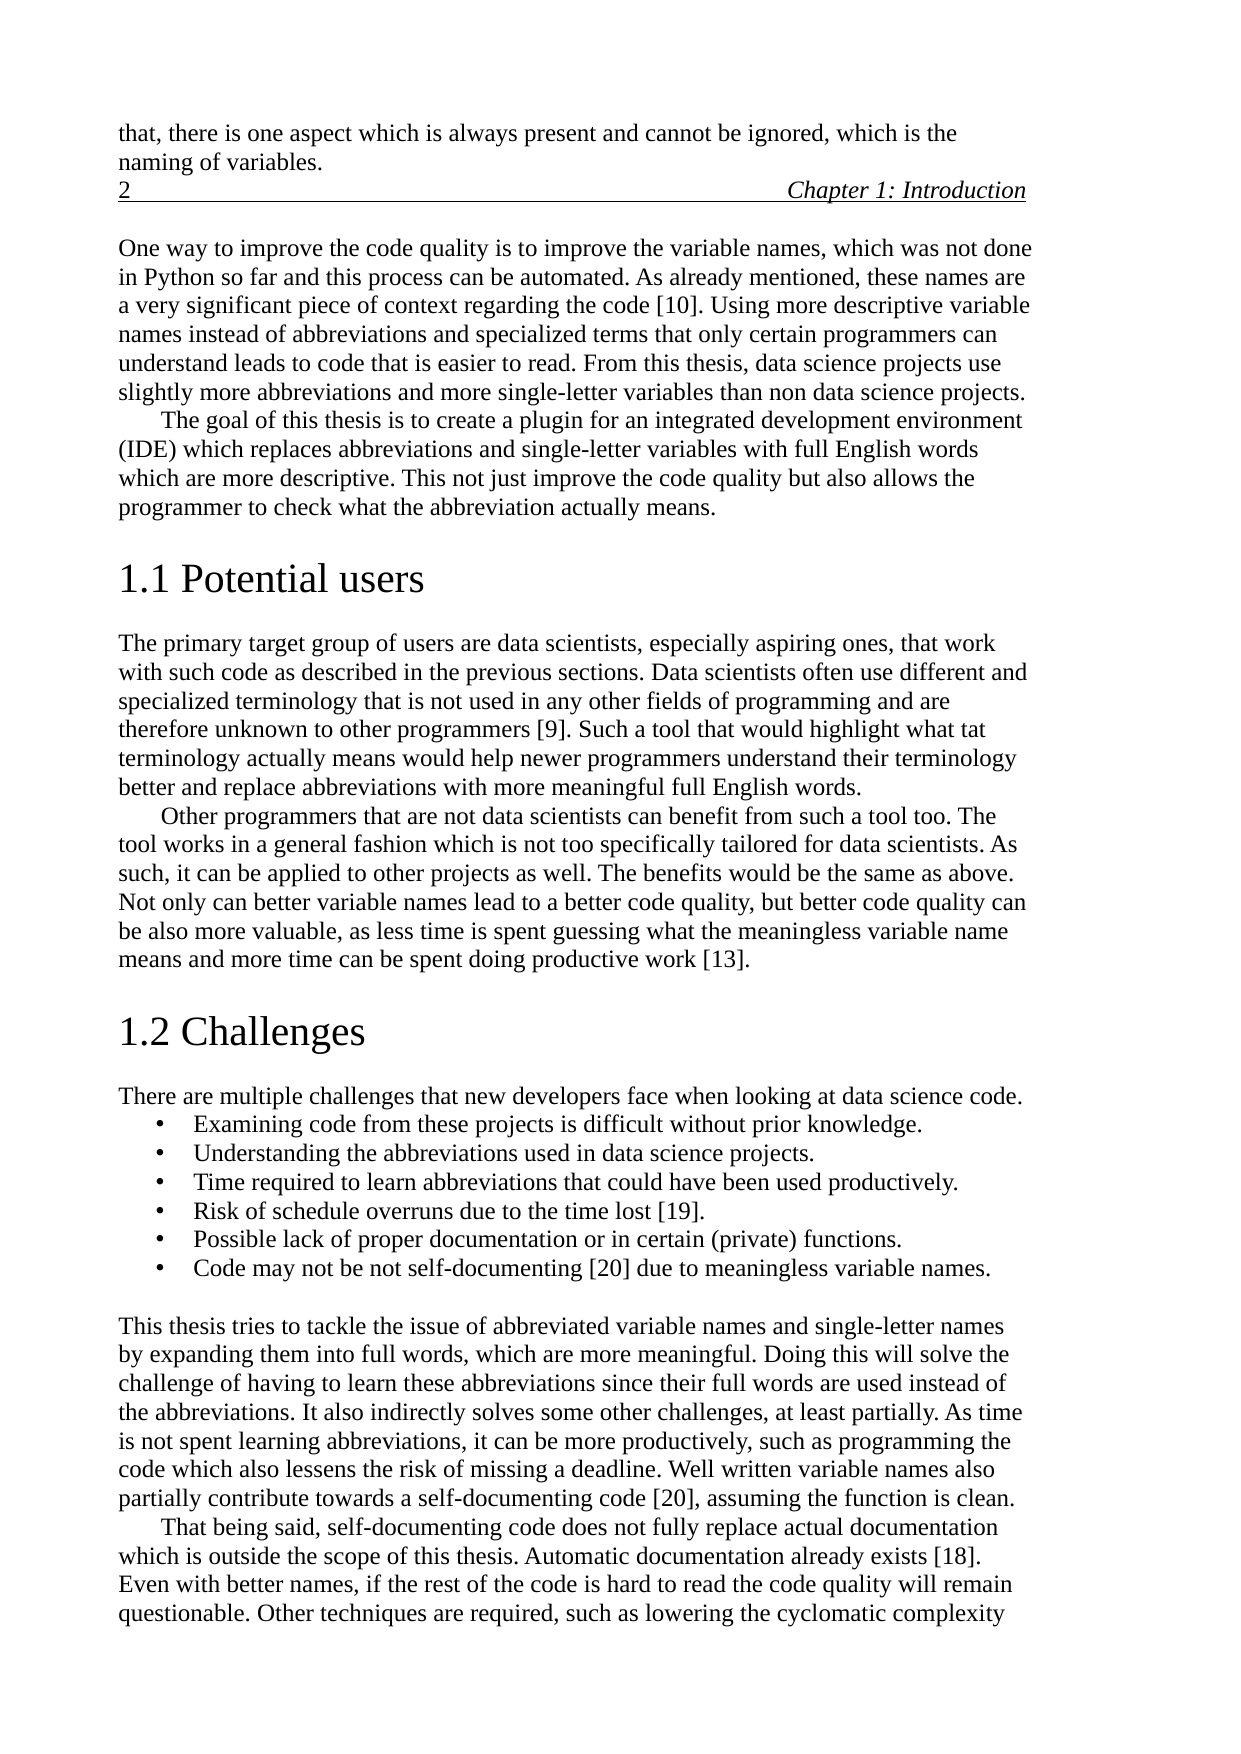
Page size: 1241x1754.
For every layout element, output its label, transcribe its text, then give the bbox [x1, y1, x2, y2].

list Examining code from these projects is difficult without prior knowledge. [156, 1109, 1033, 1138]
text 2 Chapter 1: Introduction [118, 176, 1033, 204]
list Possible lack of proper documentation or in certain (private) functions. [156, 1224, 1033, 1253]
text that, there is one aspect which is always present and cannot be ignored, which is the naming of variables. [118, 118, 1033, 176]
list Understanding the abbreviations used in data science projects. [156, 1138, 1033, 1167]
list Code may not be not self-documenting [20] due to meaningless variable names. [156, 1253, 1033, 1282]
text There are multiple challenges that new developers face when looking at data science code. [118, 1081, 1033, 1109]
text The primary target group of users are data scientists, especially aspiring ones, that work with such code as described in the previous sections. Data scientists often use different and specialized terminology that is not used in any other fields of programming and are therefore unknown to other programmers [9]. Such a tool that would highlight what tat terminology actually means would help newer programmers understand their terminology better and replace abbreviations with more meaningful full English words. [118, 628, 1033, 801]
text That being said, self-documenting code does not fully replace actual documentation which is outside the scope of this thesis. Automatic documentation already exists [18]. Even with better names, if the rest of the code is hard to read the code quality will remain questionable. Other techniques are required, such as lowering the cyclomatic complexity [118, 1512, 1033, 1627]
list Risk of schedule overruns due to the time lost [19]. [156, 1196, 1033, 1224]
subtitle 1.2 Challenges [118, 1006, 1033, 1054]
list Time required to learn abbreviations that could have been used productively. [156, 1167, 1033, 1196]
subtitle 1.1 Potential users [118, 553, 1033, 601]
text Other programmers that are not data scientists can benefit from such a tool too. The tool works in a general fashion which is not too specifically tailored for data scientists. As such, it can be applied to other projects as well. The benefits would be the same as above. Not only can better variable names lead to a better code quality, but better code quality can be also more valuable, as less time is spent guessing what the meaningless variable name means and more time can be spent doing productive work [13]. [118, 801, 1033, 973]
text This thesis tries to tackle the issue of abbreviated variable names and single-letter names by expanding them into full words, which are more meaningful. Doing this will solve the challenge of having to learn these abbreviations since their full words are used instead of the abbreviations. It also indirectly solves some other challenges, at least partially. As time is not spent learning abbreviations, it can be more productively, such as programming the code which also lessens the risk of missing a deadline. Well written variable names also partially contribute towards a self-documenting code [20], assuming the function is clean. [118, 1311, 1033, 1512]
text One way to improve the code quality is to improve the variable names, which was not done in Python so far and this process can be automated. As already mentioned, these names are a very significant piece of context regarding the code [10]. Using more descriptive variable names instead of abbreviations and specialized terms that only certain programmers can understand leads to code that is easier to read. From this thesis, data science projects use slightly more abbreviations and more single-letter variables than non data science projects. The goal of this thesis is to create a plugin for an integrated development environment (IDE) which replaces abbreviations and single-letter variables with full English words which are more descriptive. This not just improve the code quality but also allows the programmer to check what the abbreviation actually means. [118, 233, 1033, 521]
